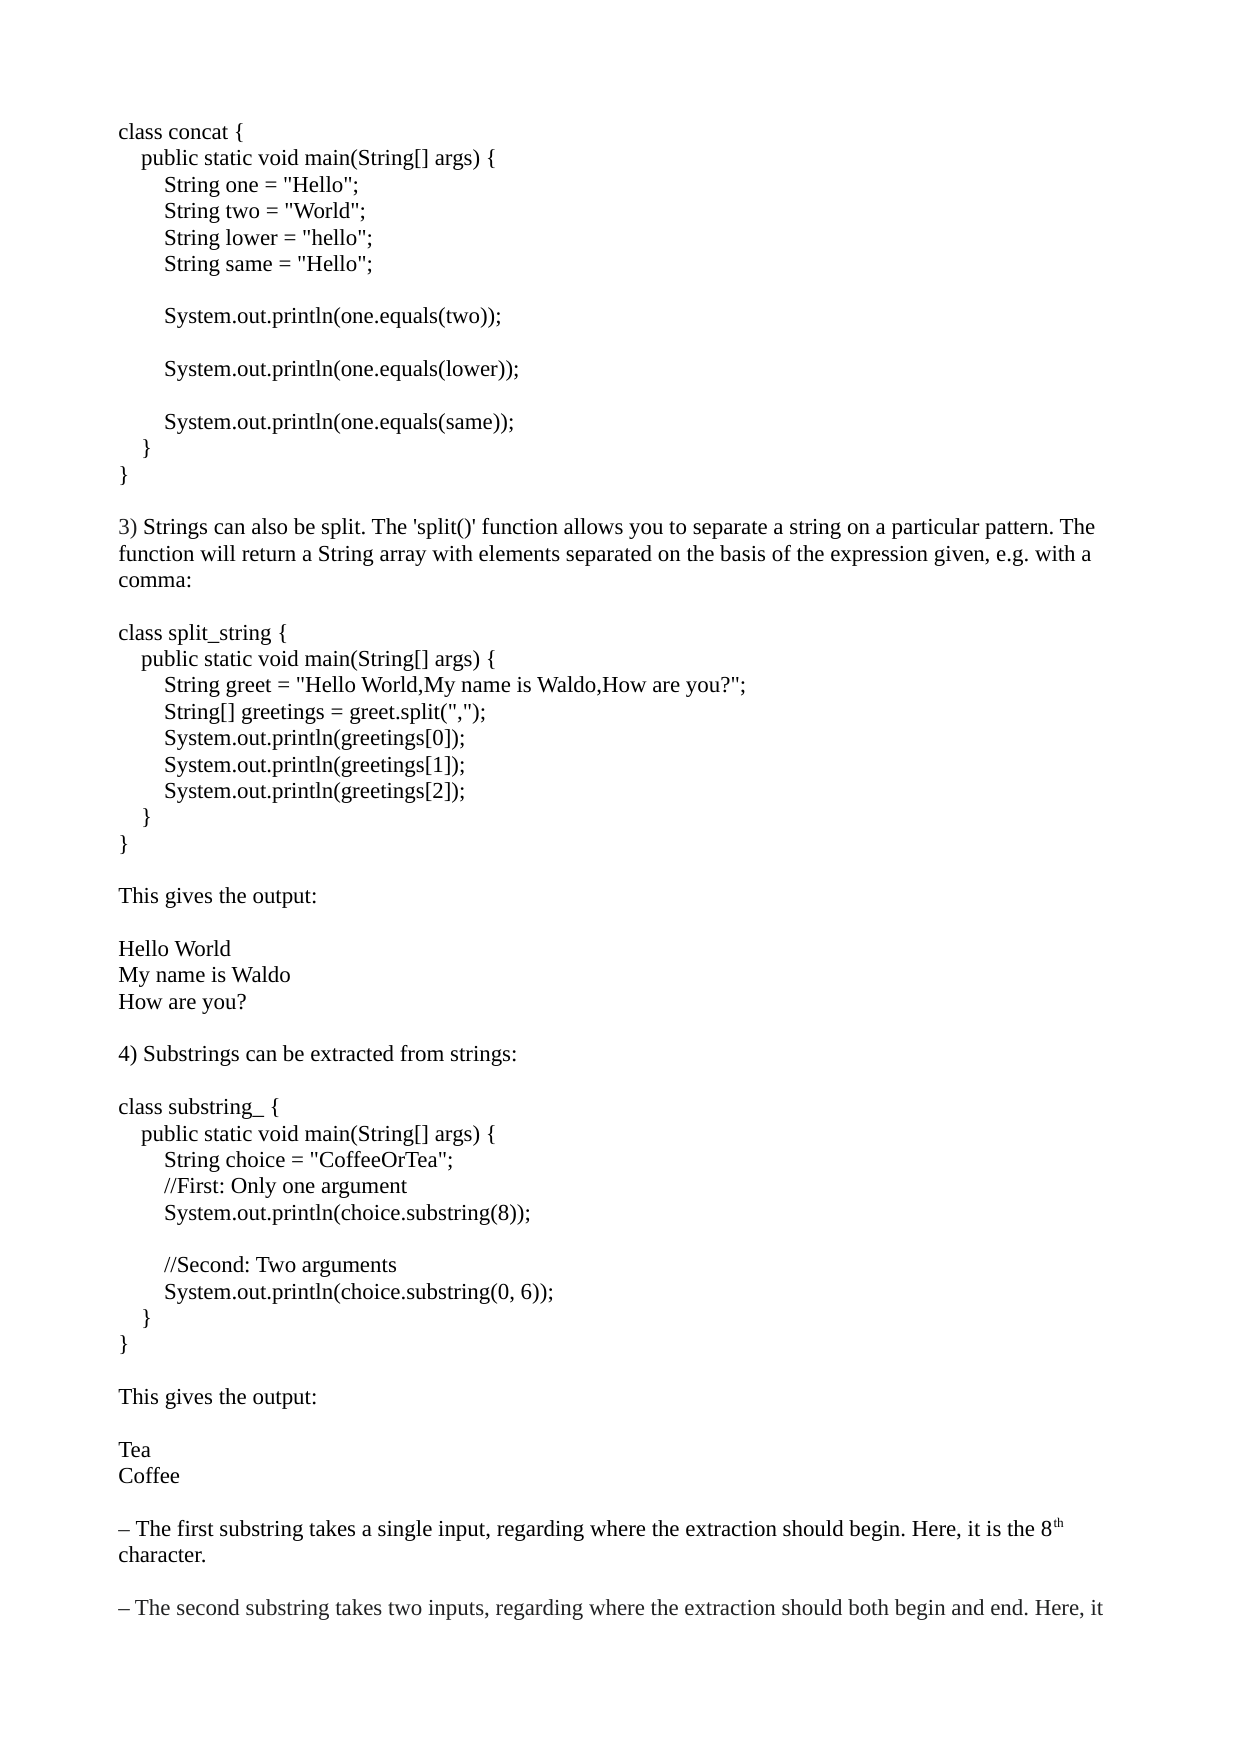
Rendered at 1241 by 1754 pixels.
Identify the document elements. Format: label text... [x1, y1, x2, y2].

text String[] greetings = greet.split(","); [118, 698, 1122, 724]
text } [118, 830, 1122, 856]
text System.out.println(greetings[1]); [118, 751, 1122, 777]
text public static void main(String[] args) { [118, 1119, 1122, 1146]
text System.out.println(choice.substring(0, 6)); [118, 1278, 1122, 1304]
text Hello World [118, 935, 1122, 961]
text String choice = "CoffeeOrTea"; [118, 1146, 1122, 1172]
text – The second substring takes two inputs, regarding where the extraction should both begin and end. Here, it [118, 1594, 1122, 1620]
text My name is Waldo [118, 961, 1122, 988]
text class concat { [118, 118, 1122, 144]
text System.out.println(one.equals(two)); [118, 303, 1122, 329]
text 3) Strings can also be split. The 'split()' function allows you to separate a string on a particular pattern. The function will return a String array with elements separated on the basis of the expression given, e.g. with a comma: [118, 513, 1122, 592]
text } [118, 434, 1122, 461]
text //First: Only one argument [118, 1172, 1122, 1199]
text class substring_ { [118, 1093, 1122, 1119]
text } [118, 461, 1122, 487]
text System.out.println(greetings[2]); [118, 777, 1122, 803]
text String lower = "hello"; [118, 223, 1122, 250]
text – The first substring takes a single input, regarding where the extraction should begin. Here, it is the 8th character. [118, 1515, 1122, 1568]
text } [118, 1304, 1122, 1330]
text How are you? [118, 988, 1122, 1014]
text String greet = "Hello World,My name is Waldo,How are you?"; [118, 672, 1122, 698]
text System.out.println(greetings[0]); [118, 724, 1122, 751]
text //Second: Two arguments [118, 1251, 1122, 1278]
text This gives the output: [118, 882, 1122, 909]
text System.out.println(choice.substring(8)); [118, 1199, 1122, 1225]
text class split_string { [118, 619, 1122, 645]
text This gives the output: [118, 1383, 1122, 1409]
text } [118, 1330, 1122, 1357]
text Coffee [118, 1462, 1122, 1488]
text } [118, 803, 1122, 830]
text String one = "Hello"; [118, 171, 1122, 197]
text 4) Substrings can be extracted from strings: [118, 1041, 1122, 1067]
text String same = "Hello"; [118, 250, 1122, 276]
text public static void main(String[] args) { [118, 144, 1122, 171]
text public static void main(String[] args) { [118, 645, 1122, 672]
text String two = "World"; [118, 197, 1122, 223]
text Tea [118, 1436, 1122, 1462]
text System.out.println(one.equals(same)); [118, 408, 1122, 434]
text System.out.println(one.equals(lower)); [118, 355, 1122, 382]
